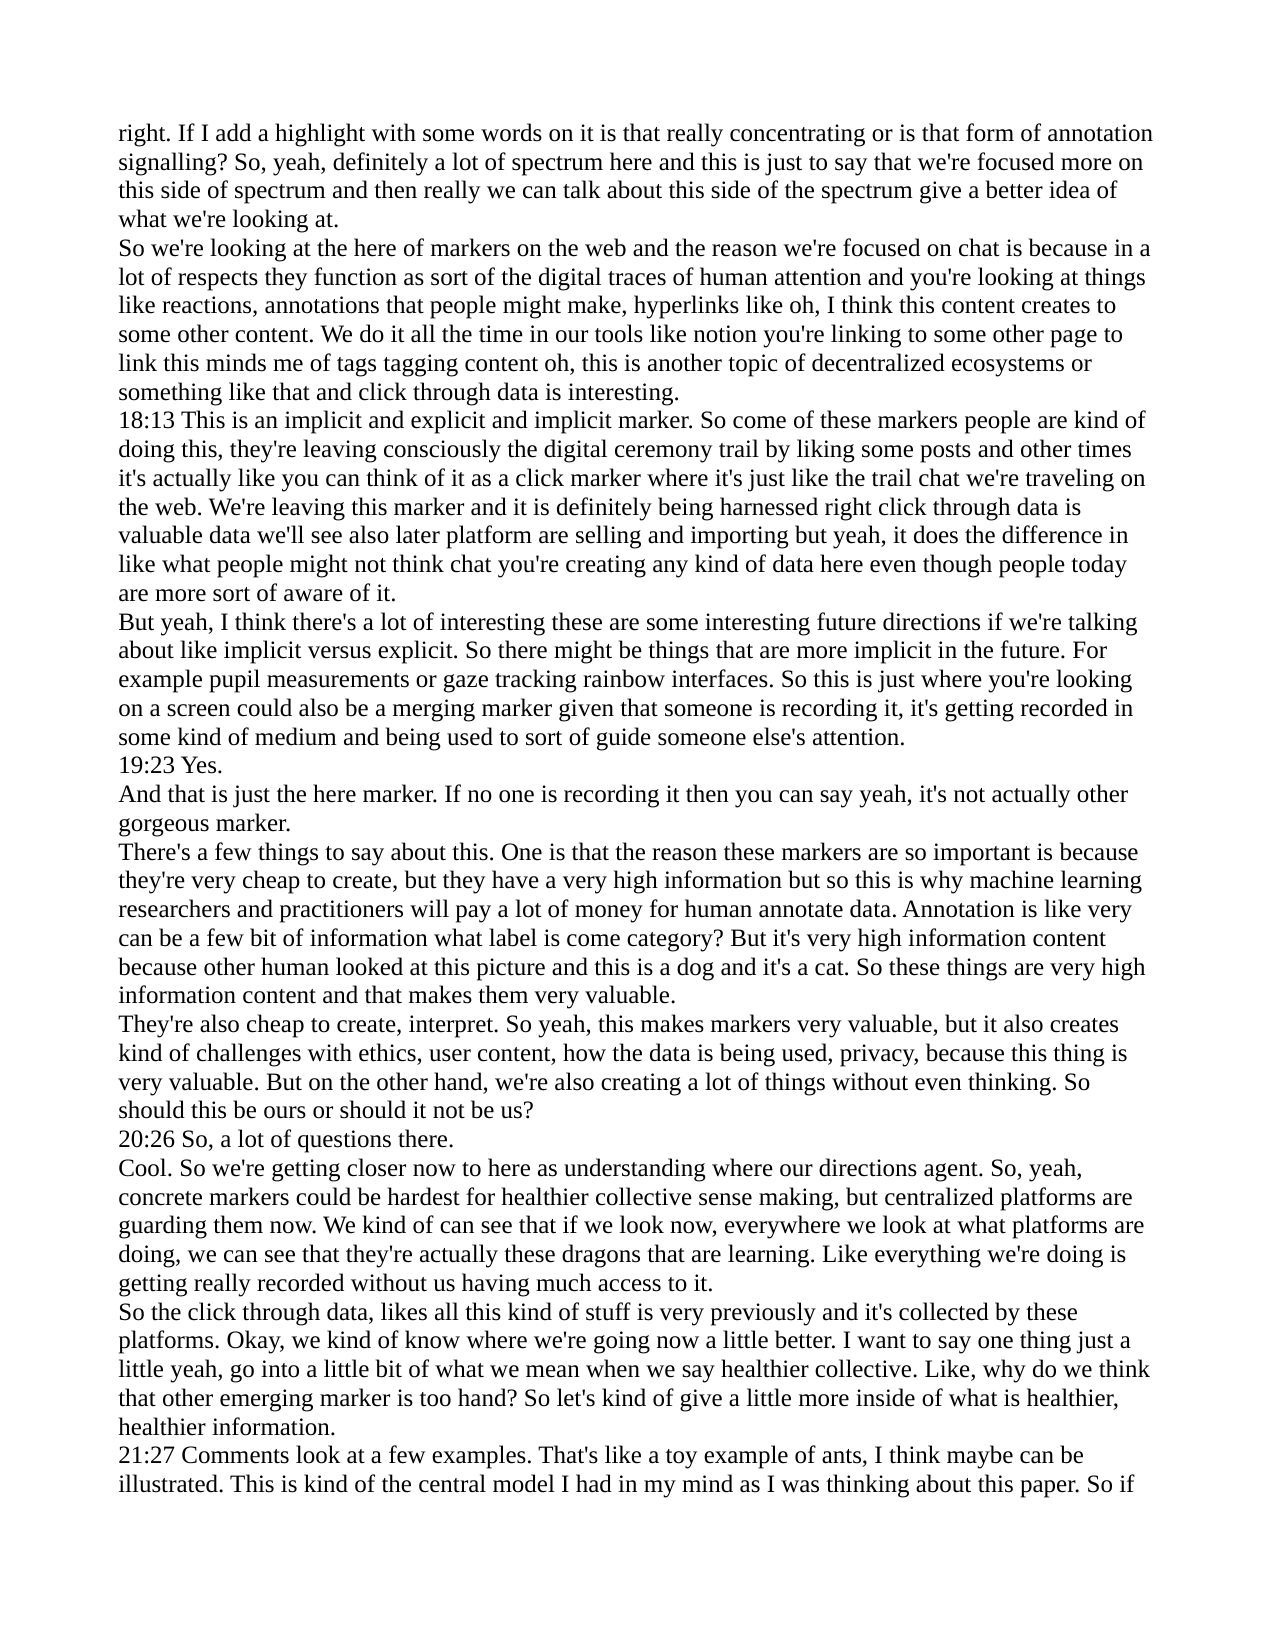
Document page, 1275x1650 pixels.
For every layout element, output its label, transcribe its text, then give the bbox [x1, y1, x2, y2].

text Cool. So we're getting closer now to here as understanding where our directions agent. So, yeah, concrete markers could be hardest for healthier collective sense making, but centralized platforms are guarding them now. We kind of can see that if we look now, everywhere we look at what platforms are doing, we can see that they're actually these dragons that are learning. Like everything we're doing is getting really recorded without us having much access to it. [118, 1153, 1157, 1297]
text So we're looking at the here of markers on the web and the reason we're focused on chat is because in a lot of respects they function as sort of the digital traces of human attention and you're looking at things like reactions, annotations that people might make, hyperlinks like oh, I think this content creates to some other content. We do it all the time in our tools like notion you're linking to some other page to link this minds me of tags tagging content oh, this is another topic of decentralized ecosystems or something like that and click through data is interesting. [118, 233, 1157, 406]
text There's a few things to say about this. One is that the reason these markers are so important is because they're very cheap to create, but they have a very high information but so this is why machine learning researchers and practitioners will pay a lot of money for human annotate data. Annotation is like very can be a few bit of information what label is come category? But it's very high information content because other human looked at this picture and this is a dog and it's a cat. So these things are very high information content and that makes them very valuable. [118, 837, 1157, 1009]
text 21:27 Comments look at a few examples. That's like a toy example of ants, I think maybe can be illustrated. This is kind of the central model I had in my mind as I was thinking about this paper. So if [118, 1441, 1157, 1498]
text So the click through data, likes all this kind of stuff is very previously and it's collected by these platforms. Okay, we kind of know where we're going now a little better. I want to say one thing just a little yeah, go into a little bit of what we mean when we say healthier collective. Like, why do we think that other emerging marker is too hand? So let's kind of give a little more inside of what is healthier, healthier information. [118, 1297, 1157, 1441]
text 19:23 Yes. [118, 751, 1157, 779]
text But yeah, I think there's a lot of interesting these are some interesting future directions if we're talking about like implicit versus explicit. So there might be things that are more implicit in the future. For example pupil measurements or gaze tracking rainbow interfaces. So this is just where you're looking on a screen could also be a merging marker given that someone is recording it, it's getting recorded in some kind of medium and being used to sort of guide someone else's attention. [118, 607, 1157, 751]
text right. If I add a highlight with some words on it is that really concentrating or is that form of annotation signalling? So, yeah, definitely a lot of spectrum here and this is just to say that we're focused more on this side of spectrum and then really we can talk about this side of the spectrum give a better idea of what we're looking at. [118, 118, 1157, 233]
text 18:13 This is an implicit and explicit and implicit marker. So come of these markers people are kind of doing this, they're leaving consciously the digital ceremony trail by liking some posts and other times it's actually like you can think of it as a click marker where it's just like the trail chat we're traveling on the web. We're leaving this marker and it is definitely being harnessed right click through data is valuable data we'll see also later platform are selling and importing but yeah, it does the difference in like what people might not think chat you're creating any kind of data here even though people today are more sort of aware of it. [118, 406, 1157, 607]
text And that is just the here marker. If no one is recording it then you can say yeah, it's not actually other gorgeous marker. [118, 779, 1157, 837]
text 20:26 So, a lot of questions there. [118, 1124, 1157, 1153]
text They're also cheap to create, interpret. So yeah, this makes markers very valuable, but it also creates kind of challenges with ethics, user content, how the data is being used, privacy, because this thing is very valuable. But on the other hand, we're also creating a lot of things without even thinking. So should this be ours or should it not be us? [118, 1009, 1157, 1124]
